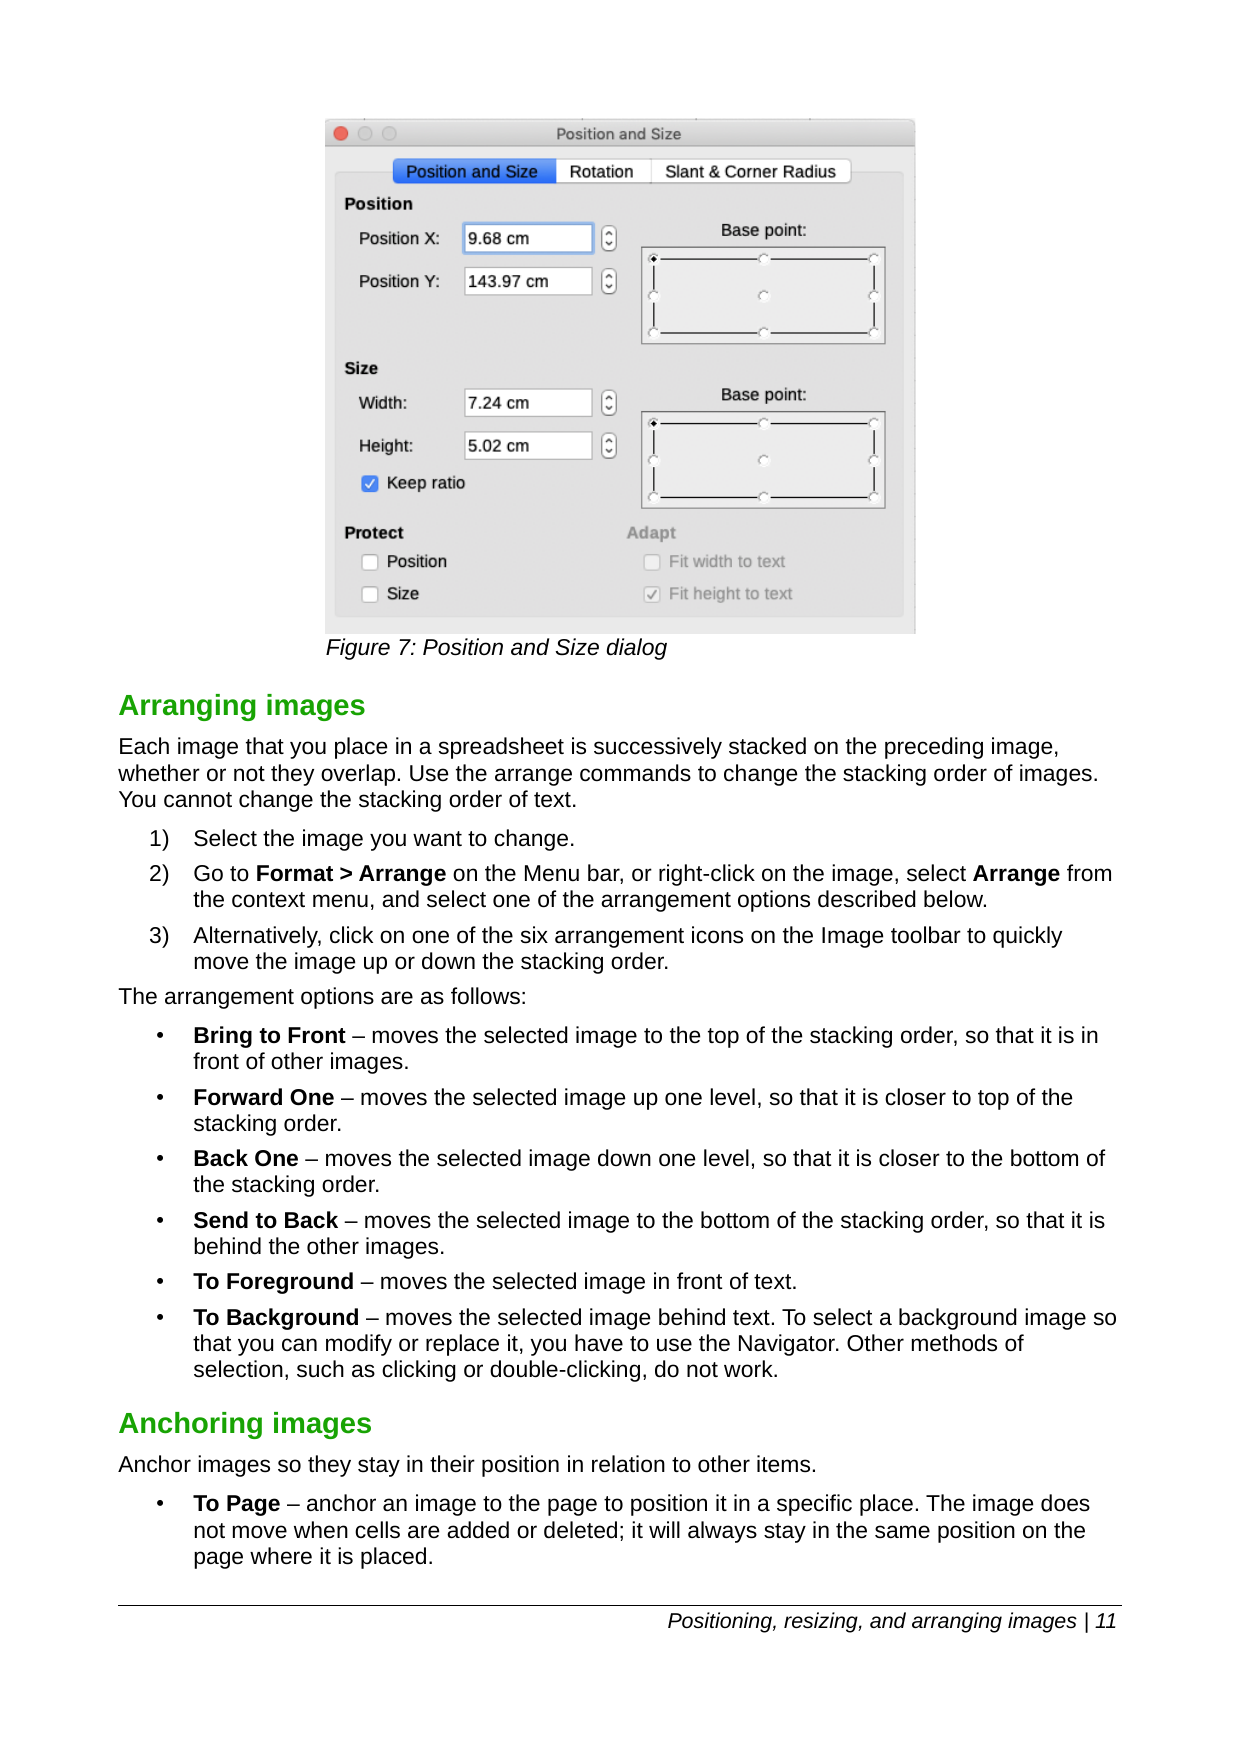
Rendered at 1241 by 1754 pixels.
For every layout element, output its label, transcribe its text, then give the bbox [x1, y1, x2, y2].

list Alternatively, click on one of the six arrangement icons on the Image toolbar to quickly move the image up or down the stacking order. [169, 922, 1122, 974]
list Back One – moves the selected image down one level, so that it is closer to the bottom of the stacking order. [156, 1145, 1122, 1198]
list Go to Format > Arrange on the Menu bar, or right-click on the image, select Arrange from the context menu, and select one of the arrangement options described below. [169, 860, 1122, 913]
subtitle Anchoring images [118, 1406, 1122, 1440]
picture [325, 118, 916, 634]
list Forward One – moves the selected image up one level, so that it is closer to top of the stacking order. [156, 1083, 1122, 1136]
list To Foreground – moves the selected image in front of text. [156, 1268, 1122, 1294]
list The arrangement options are as follows: [118, 983, 1122, 1009]
list To Page – anchor an image to the page to position it in a specific place. The image does not move when cells are added or deleted; it will always stay in the same position on the page where it is placed. [156, 1490, 1122, 1569]
list To Background – moves the selected image behind text. To select a background image so that you can modify or replace it, you have to use the Navigator. Other methods of selection, such as clicking or double-clicking, do not work. [156, 1303, 1122, 1382]
list Select the image you want to change. [169, 825, 1122, 851]
list Bring to Front – moves the selected image to the top of the stacking order, so that it is in front of other images. [156, 1022, 1122, 1075]
list Each image that you place in a spreadsheet is successively stacked on the preceding image, whether or not they overlap. Use the arrange commands to change the stacking order of images. You cannot change the stacking order of text. [118, 733, 1122, 812]
subtitle Arranging images [118, 688, 1122, 721]
list Send to Back – moves the selected image to the bottom of the stacking order, so that it is behind the other images. [156, 1207, 1122, 1259]
text Figure 7: Position and Size dialog [326, 634, 915, 660]
list Anchor images so they stay in their position in relation to other items. [118, 1451, 1122, 1478]
